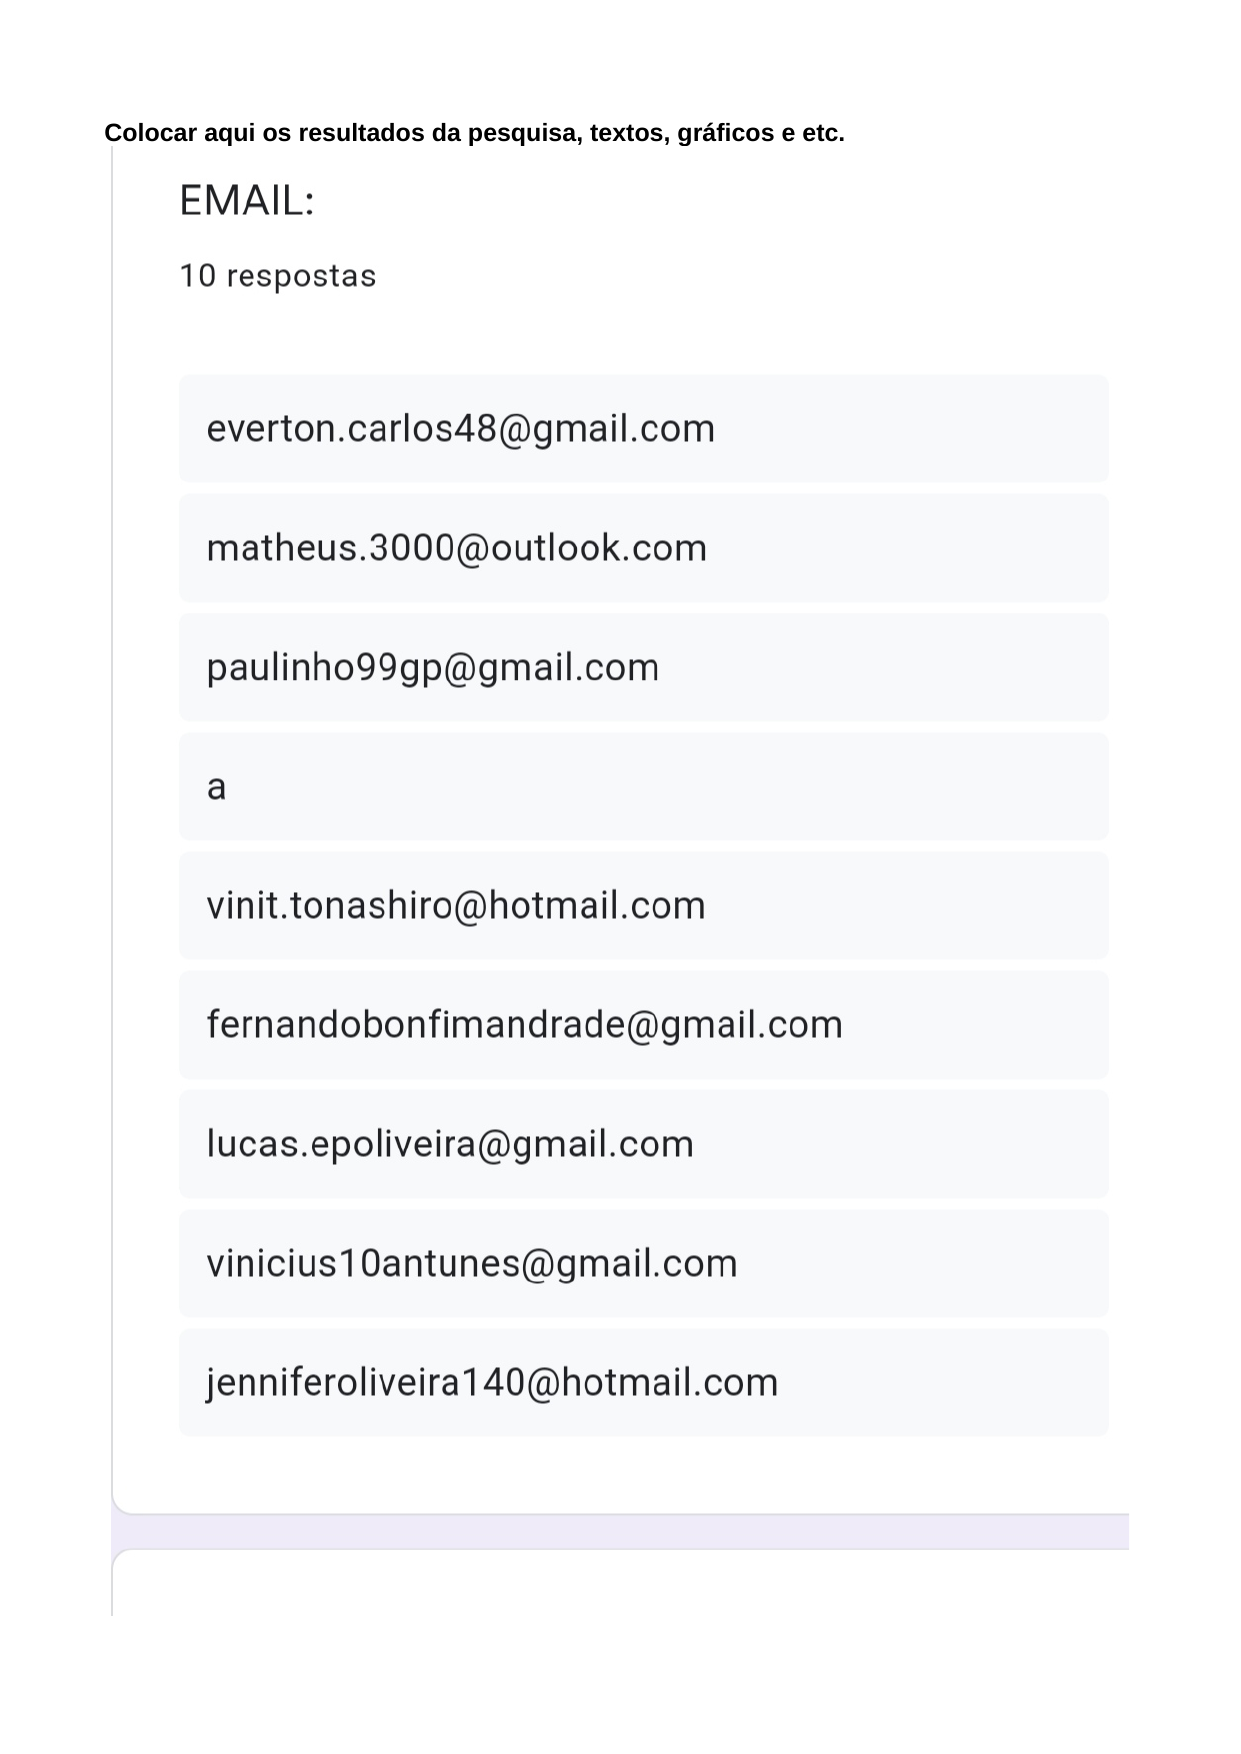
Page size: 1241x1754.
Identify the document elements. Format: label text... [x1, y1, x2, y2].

picture [111, 146, 1130, 1616]
text Colocar aqui os resultados da pesquisa, textos, gráficos e etc. [104, 118, 1122, 147]
